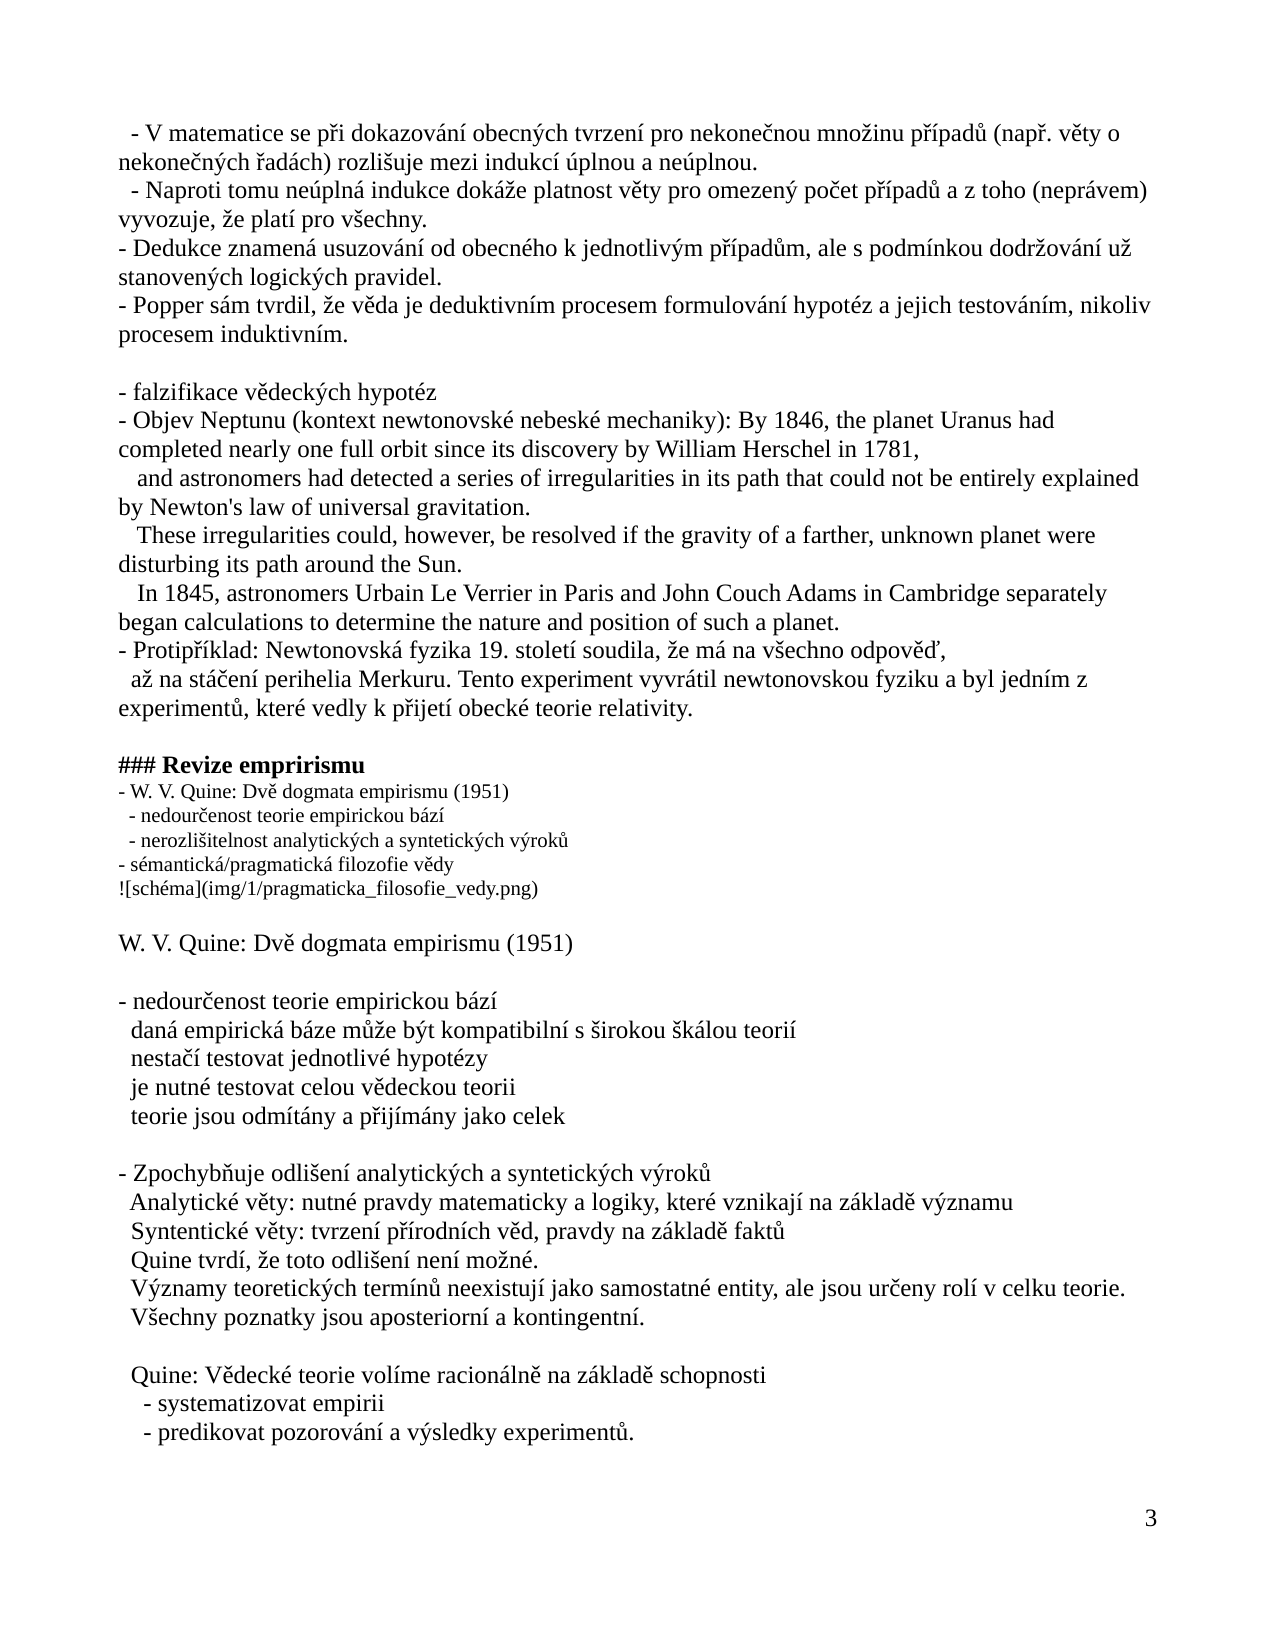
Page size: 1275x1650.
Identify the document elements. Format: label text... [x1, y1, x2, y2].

text - sémantická/pragmatická filozofie vědy [118, 852, 1157, 876]
text and astronomers had detected a series of irregularities in its path that could not be entirely explained by Newton's law of universal gravitation. [118, 463, 1157, 521]
text W. V. Quine: Dvě dogmata empirismu (1951) [118, 928, 1157, 957]
text teorie jsou odmítány a přijímány jako celek [118, 1101, 1157, 1130]
text - systematizovat empirii [118, 1388, 1157, 1417]
text - falzifikace vědeckých hypotéz [118, 377, 1157, 406]
text - Naproti tomu neúplná indukce dokáže platnost věty pro omezený počet případů a z toho (neprávem) vyvozuje, že platí pro všechny. [118, 176, 1157, 233]
text - W. V. Quine: Dvě dogmata empirismu (1951) [118, 779, 1157, 803]
text - predikovat pozorování a výsledky experimentů. [118, 1417, 1157, 1446]
text je nutné testovat celou vědeckou teorii [118, 1072, 1157, 1101]
text - Objev Neptunu (kontext newtonovské nebeské mechaniky): By 1846, the planet Uranus had completed nearly one full orbit since its discovery by William Herschel in 1781, [118, 406, 1157, 463]
text - Popper sám tvrdil, že věda je deduktivním procesem formulování hypotéz a jejich testováním, nikoliv procesem induktivním. [118, 291, 1157, 348]
text nestačí testovat jednotlivé hypotézy [118, 1043, 1157, 1072]
text ### Revize emprirismu [118, 751, 1157, 779]
text - Protipříklad: Newtonovská fyzika 19. století soudila, že má na všechno odpověď, [118, 636, 1157, 664]
text These irregularities could, however, be resolved if the gravity of a farther, unknown planet were disturbing its path around the Sun. [118, 521, 1157, 578]
text Významy teoretických termínů neexistují jako samostatné entity, ale jsou určeny rolí v celku teorie. [118, 1273, 1157, 1302]
text Analytické věty: nutné pravdy matematicky a logiky, které vznikají na základě významu [118, 1187, 1157, 1216]
text Všechny poznatky jsou aposteriorní a kontingentní. [118, 1302, 1157, 1331]
text Syntentické věty: tvrzení přírodních věd, pravdy na základě faktů [118, 1216, 1157, 1245]
text - V matematice se při dokazování obecných tvrzení pro nekonečnou množinu případů (např. věty o nekonečných řadách) rozlišuje mezi indukcí úplnou a neúplnou. [118, 118, 1157, 176]
text - Dedukce znamená usuzování od obecného k jednotlivým případům, ale s podmínkou dodržování už stanovených logických pravidel. [118, 233, 1157, 291]
text daná empirická báze může být kompatibilní s širokou škálou teorií [118, 1015, 1157, 1043]
text - nedourčenost teorie empirickou bází [118, 803, 1157, 827]
text Quine: Vědecké teorie volíme racionálně na základě schopnosti [118, 1360, 1157, 1388]
text Quine tvrdí, že toto odlišení není možné. [118, 1245, 1157, 1273]
text až na stáčení perihelia Merkuru. Tento experiment vyvrátil newtonovskou fyziku a byl jedním z experimentů, které vedly k přijetí obecké teorie relativity. [118, 664, 1157, 722]
text - nerozlišitelnost analytických a syntetických výroků [118, 827, 1157, 852]
text - nedourčenost teorie empirickou bází [118, 986, 1157, 1015]
text - Zpochybňuje odlišení analytických a syntetických výroků [118, 1158, 1157, 1187]
text ![schéma](img/1/pragmaticka_filosofie_vedy.png) [118, 876, 1157, 900]
text In 1845, astronomers Urbain Le Verrier in Paris and John Couch Adams in Cambridge separately began calculations to determine the nature and position of such a planet. [118, 578, 1157, 636]
